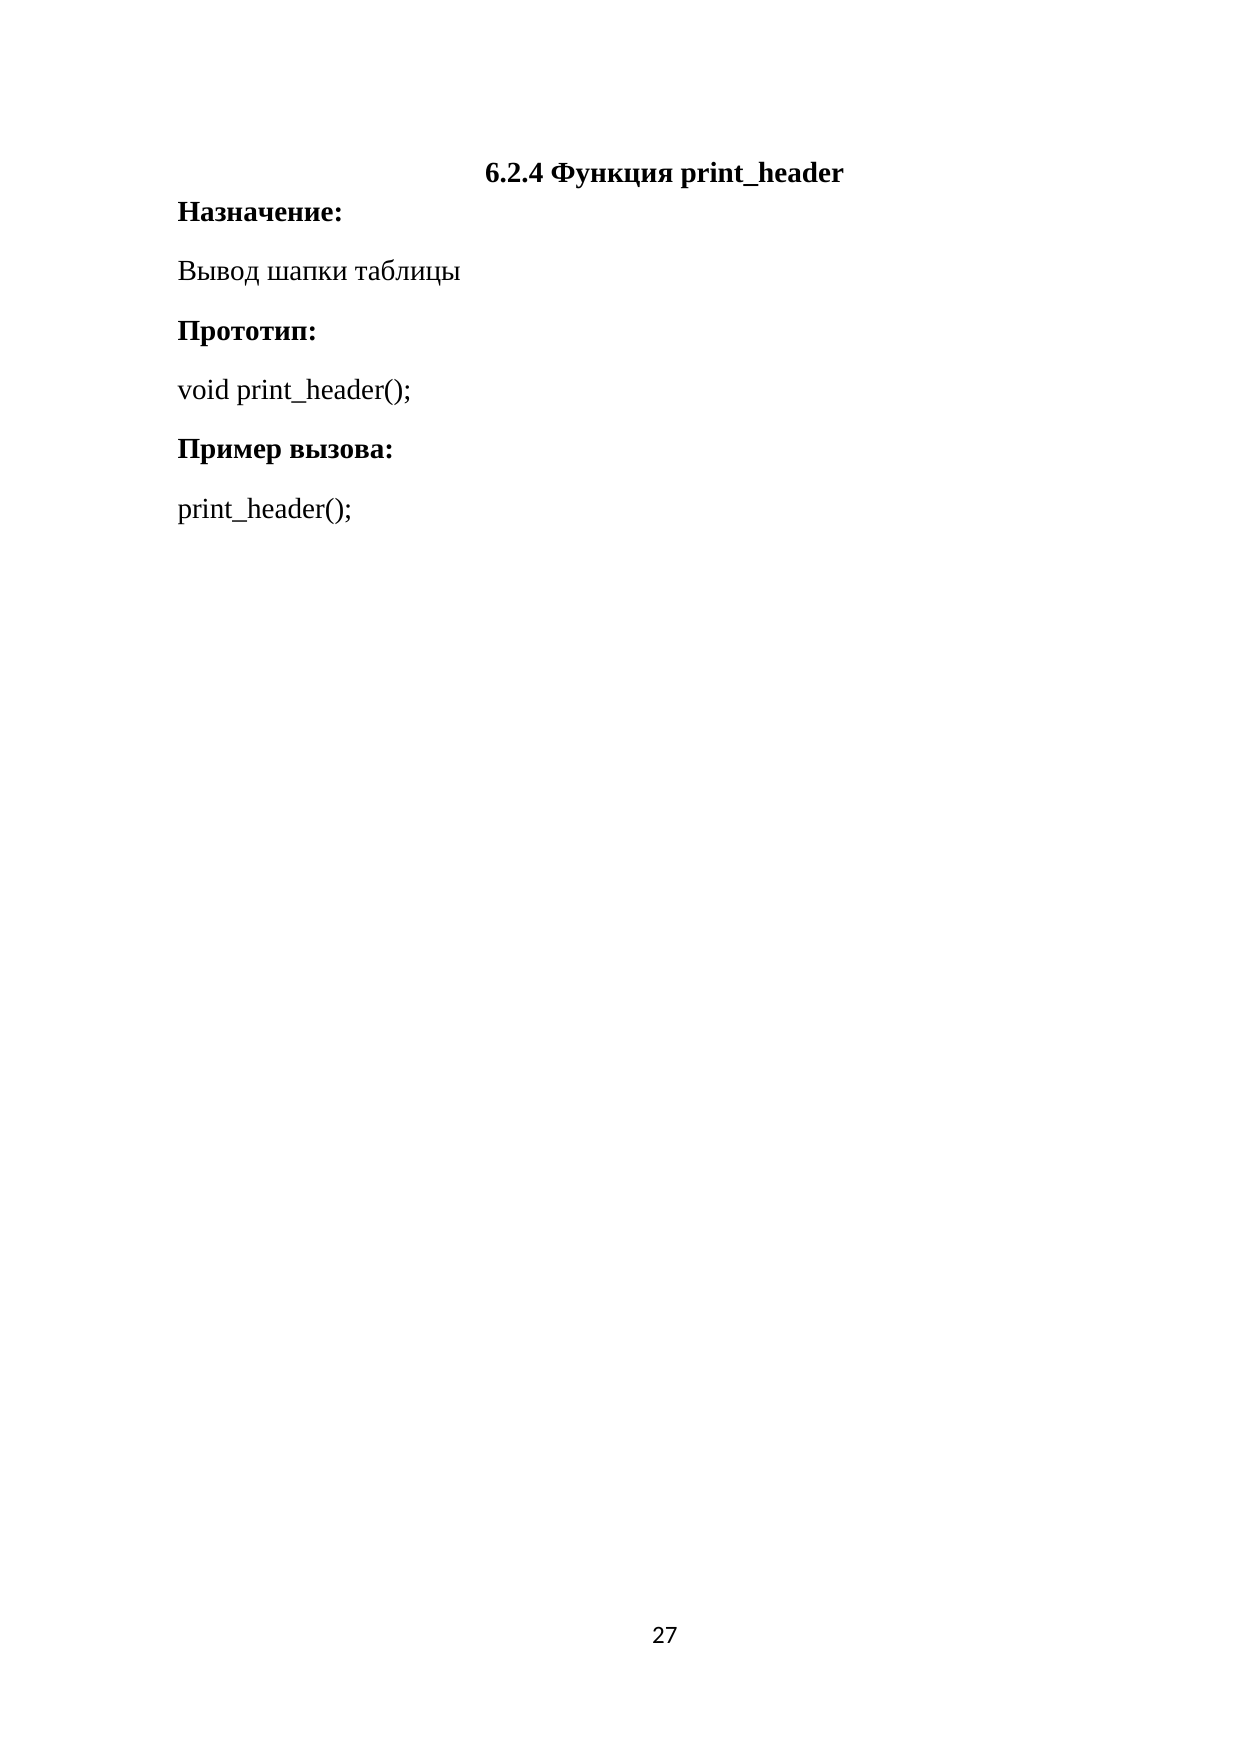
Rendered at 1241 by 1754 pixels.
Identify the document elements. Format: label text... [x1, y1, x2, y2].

text Прототип: [177, 313, 1152, 346]
subtitle 6.2.4 Функция print_header [177, 156, 1152, 189]
text Назначение: [177, 194, 1152, 228]
text print_header(); [177, 491, 1152, 524]
text Пример вызова: [177, 432, 1152, 465]
text Вывод шапки таблицы [177, 253, 1152, 287]
text void print_header(); [177, 372, 1152, 406]
